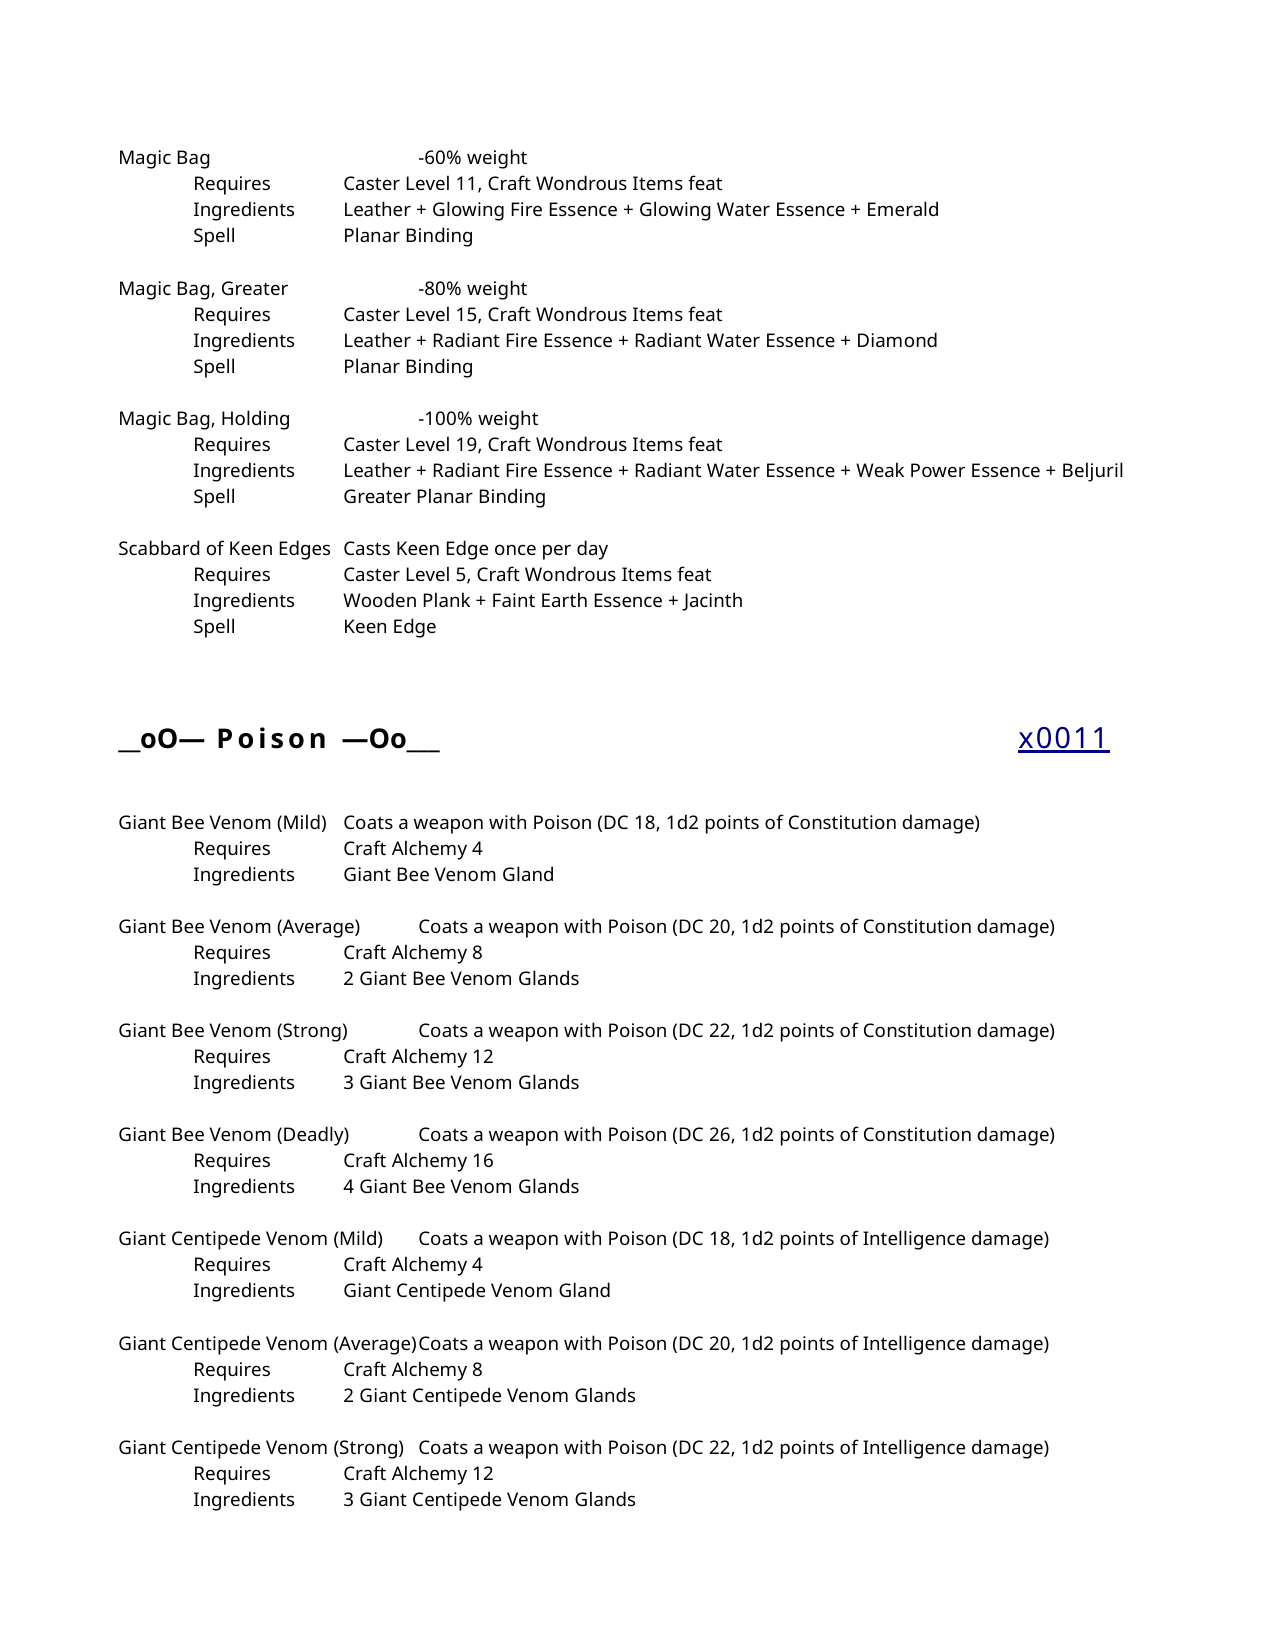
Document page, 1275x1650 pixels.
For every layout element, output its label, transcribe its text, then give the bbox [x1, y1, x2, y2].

text Spell Keen Edge [118, 613, 1157, 639]
text Ingredients Leather + Radiant Fire Essence + Radiant Water Essence + Weak Power Essence + Beljuril [118, 457, 1157, 483]
text Ingredients Leather + Glowing Fire Essence + Glowing Water Essence + Emerald [118, 196, 1157, 222]
text Giant Centipede Venom (Average) Coats a weapon with Poison (DC 20, 1d2 points of Intelligence damage) [118, 1329, 1157, 1356]
text Ingredients 4 Giant Bee Venom Glands [118, 1173, 1157, 1199]
text __oO— Poison —Oo___ x0011 [118, 717, 1157, 757]
text Giant Bee Venom (Deadly) Coats a weapon with Poison (DC 26, 1d2 points of Constitution damage) [118, 1121, 1157, 1147]
text Requires Craft Alchemy 4 [118, 835, 1157, 861]
text Ingredients Leather + Radiant Fire Essence + Radiant Water Essence + Diamond [118, 326, 1157, 352]
text Giant Centipede Venom (Strong) Coats a weapon with Poison (DC 22, 1d2 points of Intelligence damage) [118, 1434, 1157, 1460]
text Requires Caster Level 15, Craft Wondrous Items feat [118, 300, 1157, 326]
text Ingredients 2 Giant Centipede Venom Glands [118, 1382, 1157, 1408]
text Requires Caster Level 5, Craft Wondrous Items feat [118, 561, 1157, 587]
text Giant Bee Venom (Mild) Coats a weapon with Poison (DC 18, 1d2 points of Constitution damage) [118, 809, 1157, 835]
text Ingredients Giant Centipede Venom Gland [118, 1277, 1157, 1303]
text Magic Bag, Holding -100% weight [118, 404, 1157, 431]
text Requires Caster Level 19, Craft Wondrous Items feat [118, 431, 1157, 457]
text Requires Craft Alchemy 12 [118, 1043, 1157, 1069]
text Ingredients 3 Giant Centipede Venom Glands [118, 1486, 1157, 1512]
text Spell Greater Planar Binding [118, 483, 1157, 509]
text Requires Craft Alchemy 16 [118, 1147, 1157, 1173]
text Scabbard of Keen Edges Casts Keen Edge once per day [118, 535, 1157, 561]
text Ingredients 2 Giant Bee Venom Glands [118, 965, 1157, 991]
text Ingredients 3 Giant Bee Venom Glands [118, 1069, 1157, 1095]
text Requires Craft Alchemy 8 [118, 1356, 1157, 1382]
text Ingredients Giant Bee Venom Gland [118, 861, 1157, 887]
text Requires Craft Alchemy 8 [118, 939, 1157, 965]
text Magic Bag, Greater -80% weight [118, 274, 1157, 300]
text Giant Centipede Venom (Mild) Coats a weapon with Poison (DC 18, 1d2 points of Intelligence damage) [118, 1225, 1157, 1251]
text Giant Bee Venom (Strong) Coats a weapon with Poison (DC 22, 1d2 points of Constitution damage) [118, 1017, 1157, 1043]
text Requires Craft Alchemy 4 [118, 1251, 1157, 1277]
text Ingredients Wooden Plank + Faint Earth Essence + Jacinth [118, 587, 1157, 613]
text Magic Bag -60% weight [118, 144, 1157, 170]
text Spell Planar Binding [118, 352, 1157, 378]
text Requires Caster Level 11, Craft Wondrous Items feat [118, 170, 1157, 196]
text Requires Craft Alchemy 12 [118, 1460, 1157, 1486]
text Spell Planar Binding [118, 222, 1157, 248]
text Giant Bee Venom (Average) Coats a weapon with Poison (DC 20, 1d2 points of Constitution damage) [118, 913, 1157, 939]
